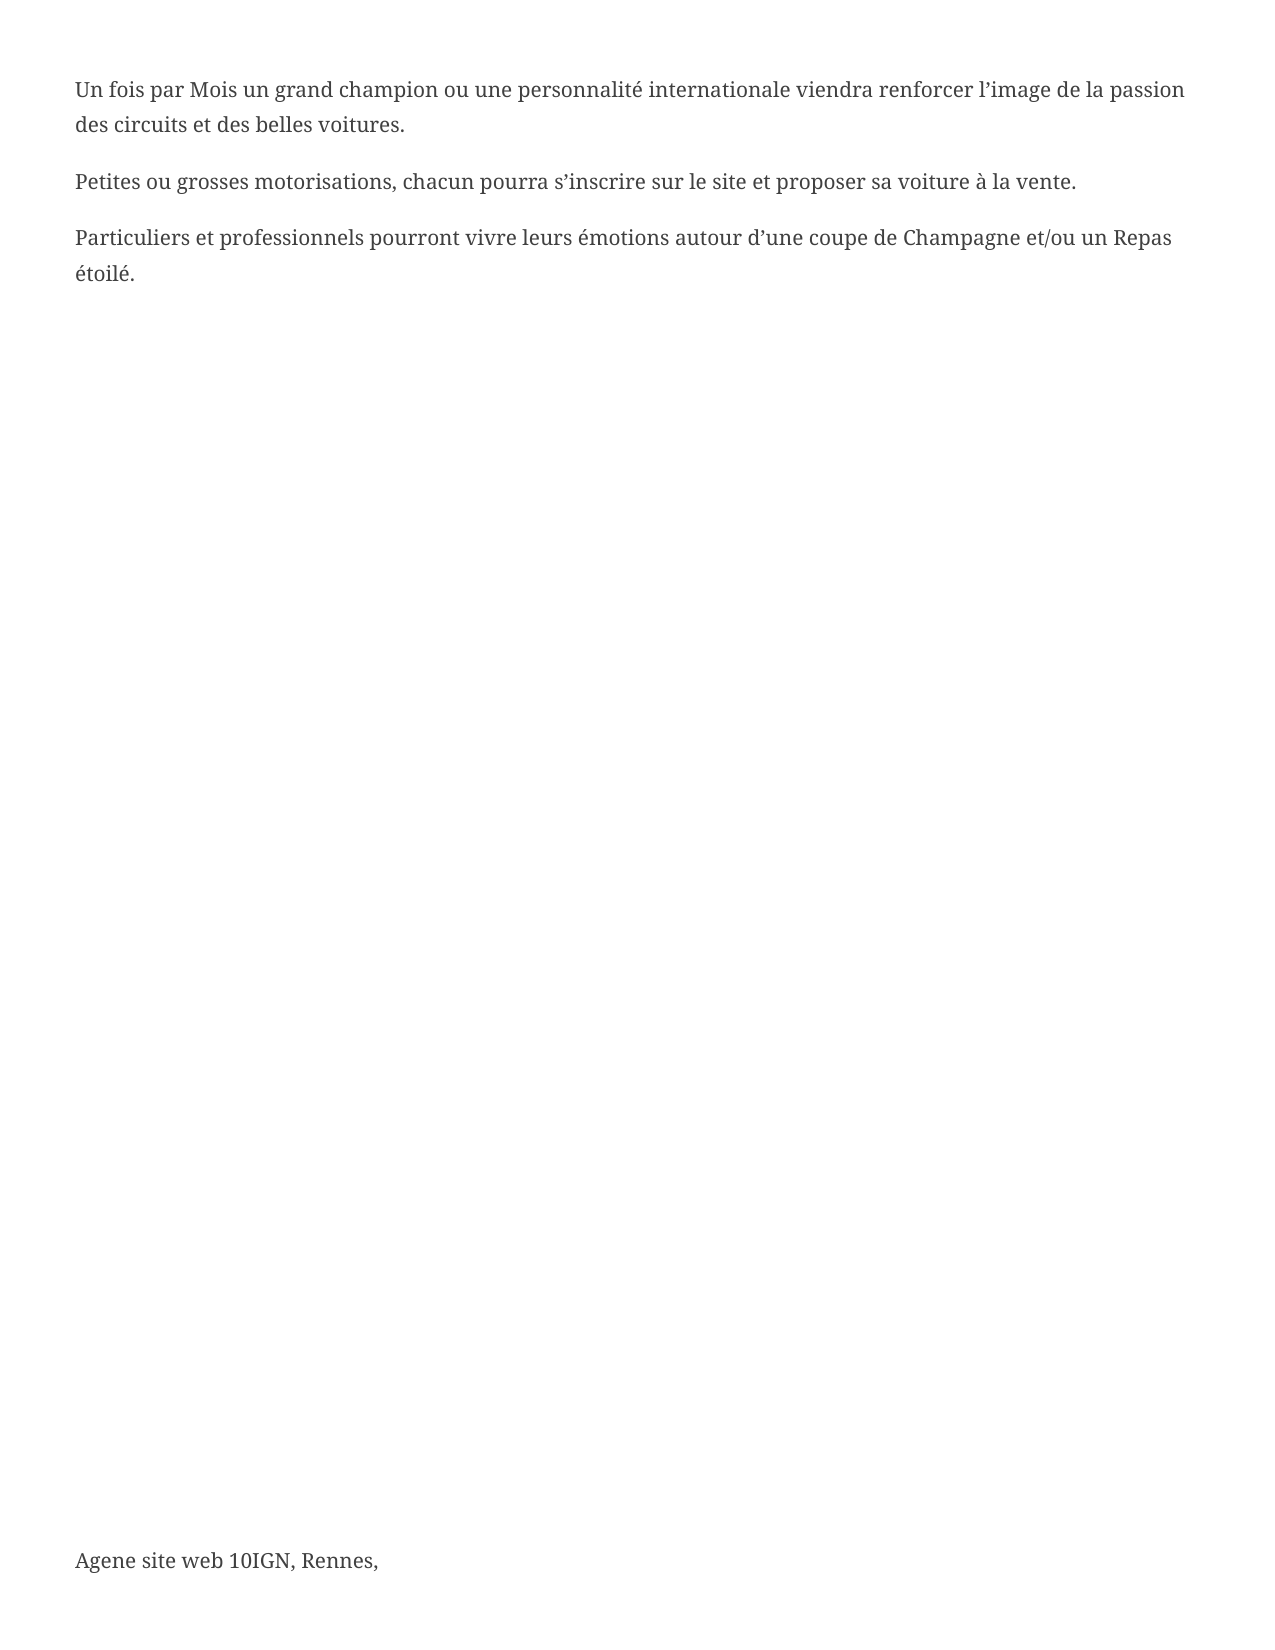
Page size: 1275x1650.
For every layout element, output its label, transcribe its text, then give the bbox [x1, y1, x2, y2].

text Petites ou grosses motorisations, chacun pourra s’inscrire sur le site et proposer sa voiture à la vente. [75, 167, 1200, 195]
text Un fois par Mois un grand champion ou une personnalité internationale viendra renforcer l’image de la passion des circuits et des belles voitures. [75, 75, 1200, 139]
text Particuliers et professionnels pourront vivre leurs émotions autour d’une coupe de Champagne et/ou un Repas étoilé. [75, 223, 1200, 287]
